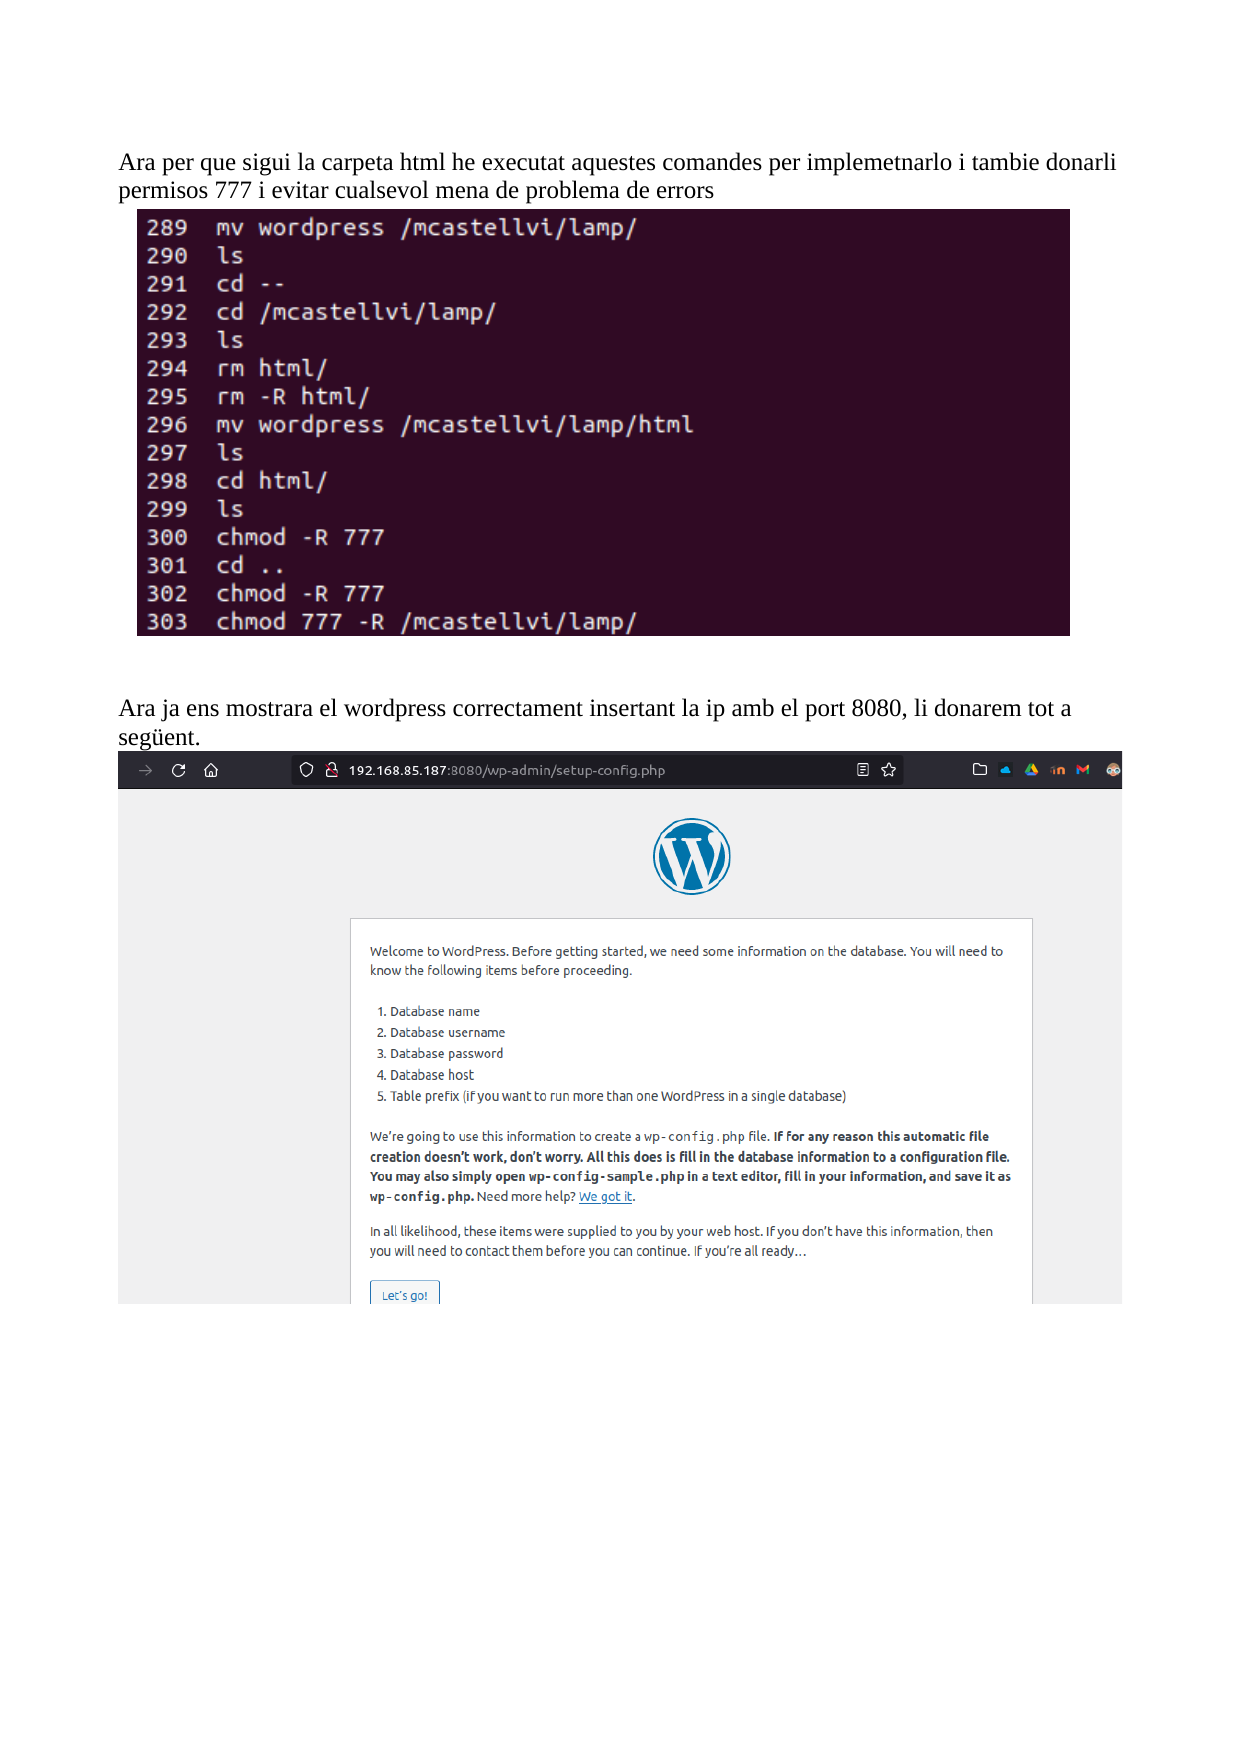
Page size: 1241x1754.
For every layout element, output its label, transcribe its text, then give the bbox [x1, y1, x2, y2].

text Ara per que sigui la carpeta html he executat aquestes comandes per implemetnarlo i tambie donarli permisos 777 i evitar cualsevol mena de problema de errors [118, 147, 1122, 204]
picture [118, 751, 1123, 1304]
picture [137, 209, 1070, 636]
text Ara ja ens mostrara el wordpress correctament insertant la ip amb el port 8080, li donarem tot a següent. [118, 693, 1122, 751]
